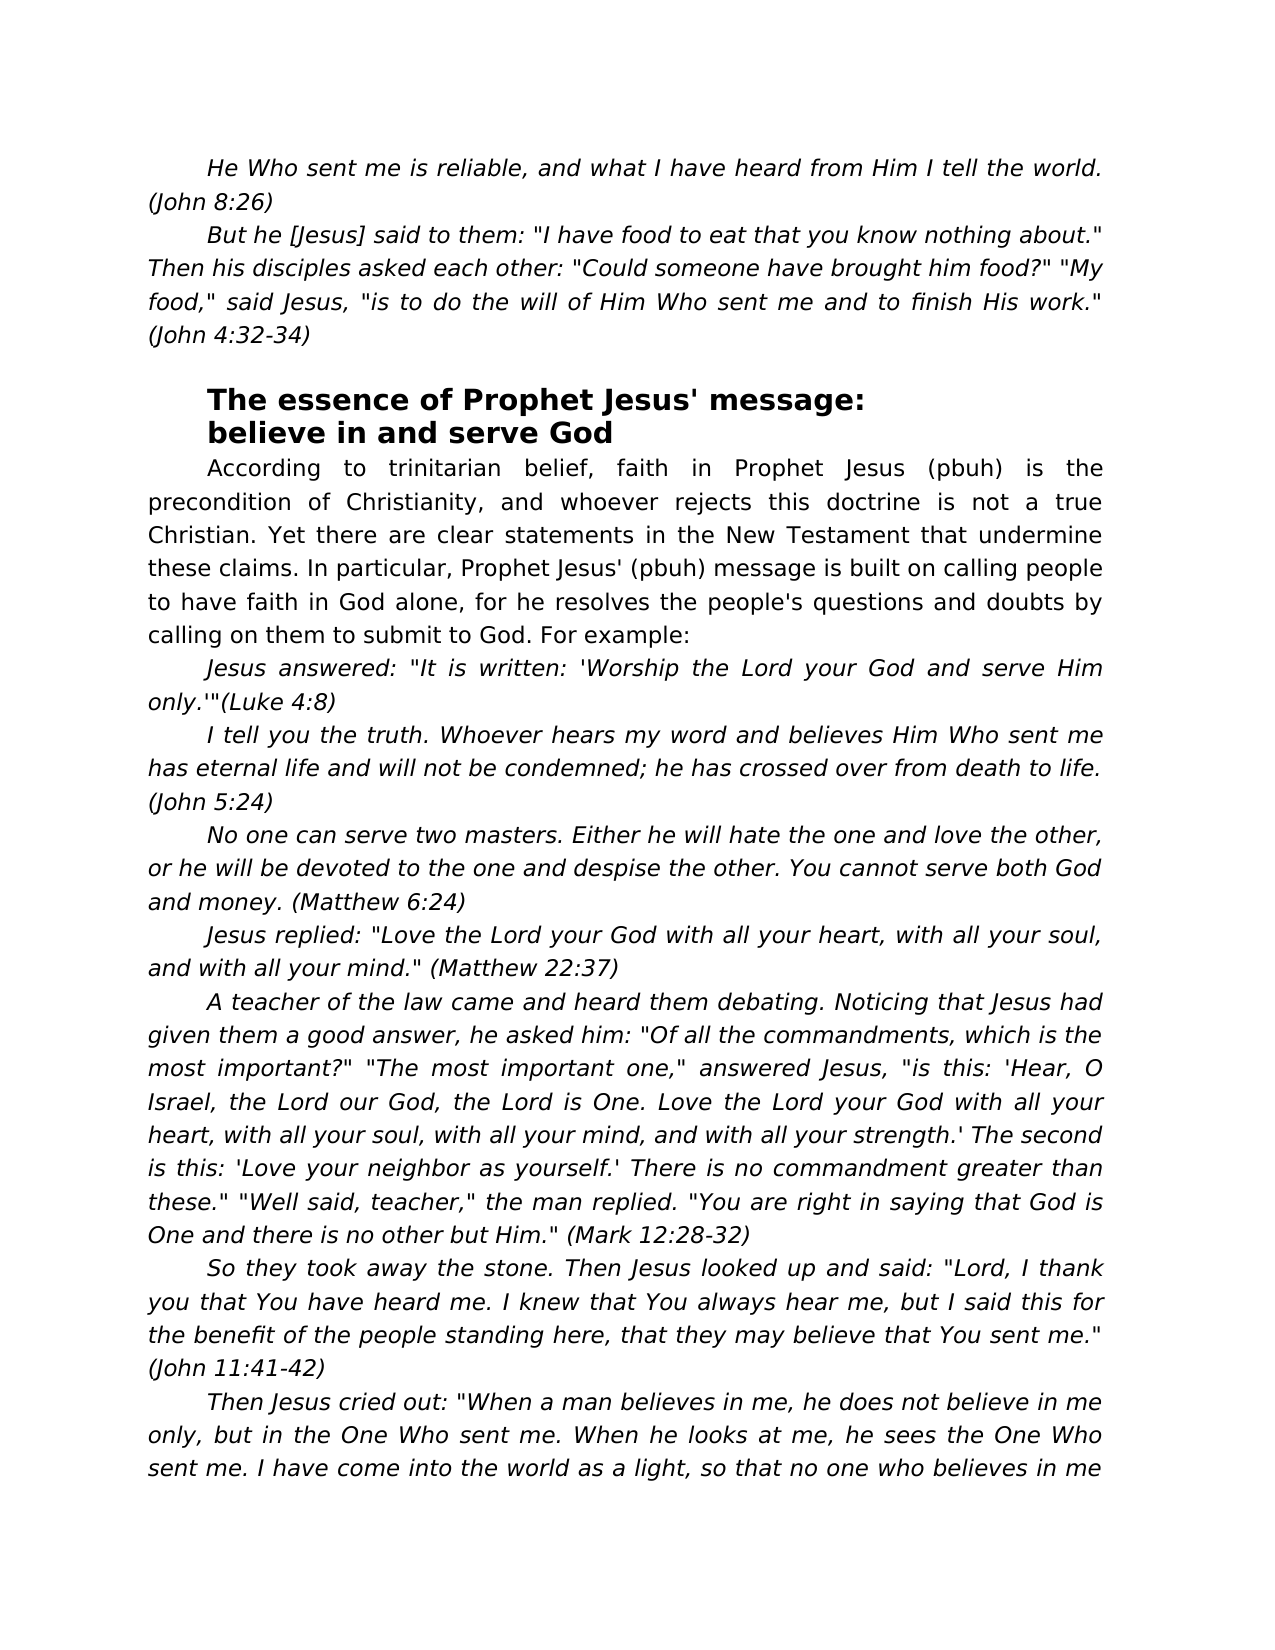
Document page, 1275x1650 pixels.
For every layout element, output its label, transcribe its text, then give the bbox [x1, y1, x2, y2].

text The essence of Prophet Jesus' message: [148, 383, 1104, 417]
text According to trinitarian belief, faith in Prophet Jesus (pbuh) is the precondition of Christianity, and whoever rejects this doctrine is not a true Christian. Yet there are clear statements in the New Testament that undermine these claims. In particular, Prophet Jesus' (pbuh) message is built on calling people to have faith in God alone, for he resolves the people's questions and doubts by calling on them to submit to God. For example: [148, 450, 1104, 650]
text He Who sent me is reliable, and what I have heard from Him I tell the world. (John 8:26) [148, 150, 1104, 217]
text So they took away the stone. Then Jesus looked up and said: "Lord, I thank you that You have heard me. I knew that You always hear me, but I said this for the benefit of the people standing here, that they may believe that You sent me." (John 11:41-42) [148, 1250, 1104, 1383]
text A teacher of the law came and heard them debating. Noticing that Jesus had given them a good answer, he asked him: "Of all the commandments, which is the most important?" "The most important one," answered Jesus, "is this: 'Hear, O Israel, the Lord our God, the Lord is One. Love the Lord your God with all your heart, with all your soul, with all your mind, and with all your strength.' The second is this: 'Love your neighbor as yourself.' There is no commandment greater than these." "Well said, teacher," the man replied. "You are right in saying that God is One and there is no other but Him." (Mark 12:28-32) [148, 983, 1104, 1250]
text Then Jesus cried out: "When a man believes in me, he does not believe in me only, but in the One Who sent me. When he looks at me, he sees the One Who sent me. I have come into the world as a light, so that no one who believes in me [148, 1383, 1104, 1483]
text I tell you the truth. Whoever hears my word and believes Him Who sent me has eternal life and will not be condemned; he has crossed over from death to life. (John 5:24) [148, 717, 1104, 817]
text Jesus replied: "Love the Lord your God with all your heart, with all your soul, and with all your mind." (Matthew 22:37) [148, 917, 1104, 983]
text No one can serve two masters. Either he will hate the one and love the other, or he will be devoted to the one and despise the other. You cannot serve both God and money. (Matthew 6:24) [148, 817, 1104, 917]
text believe in and serve God [148, 417, 1104, 450]
text But he [Jesus] said to them: "I have food to eat that you know nothing about." Then his disciples asked each other: "Could someone have brought him food?" "My food," said Jesus, "is to do the will of Him Who sent me and to finish His work." (John 4:32-34) [148, 217, 1104, 350]
text Jesus answered: "It is written: 'Worship the Lord your God and serve Him only.'"(Luke 4:8) [148, 650, 1104, 717]
